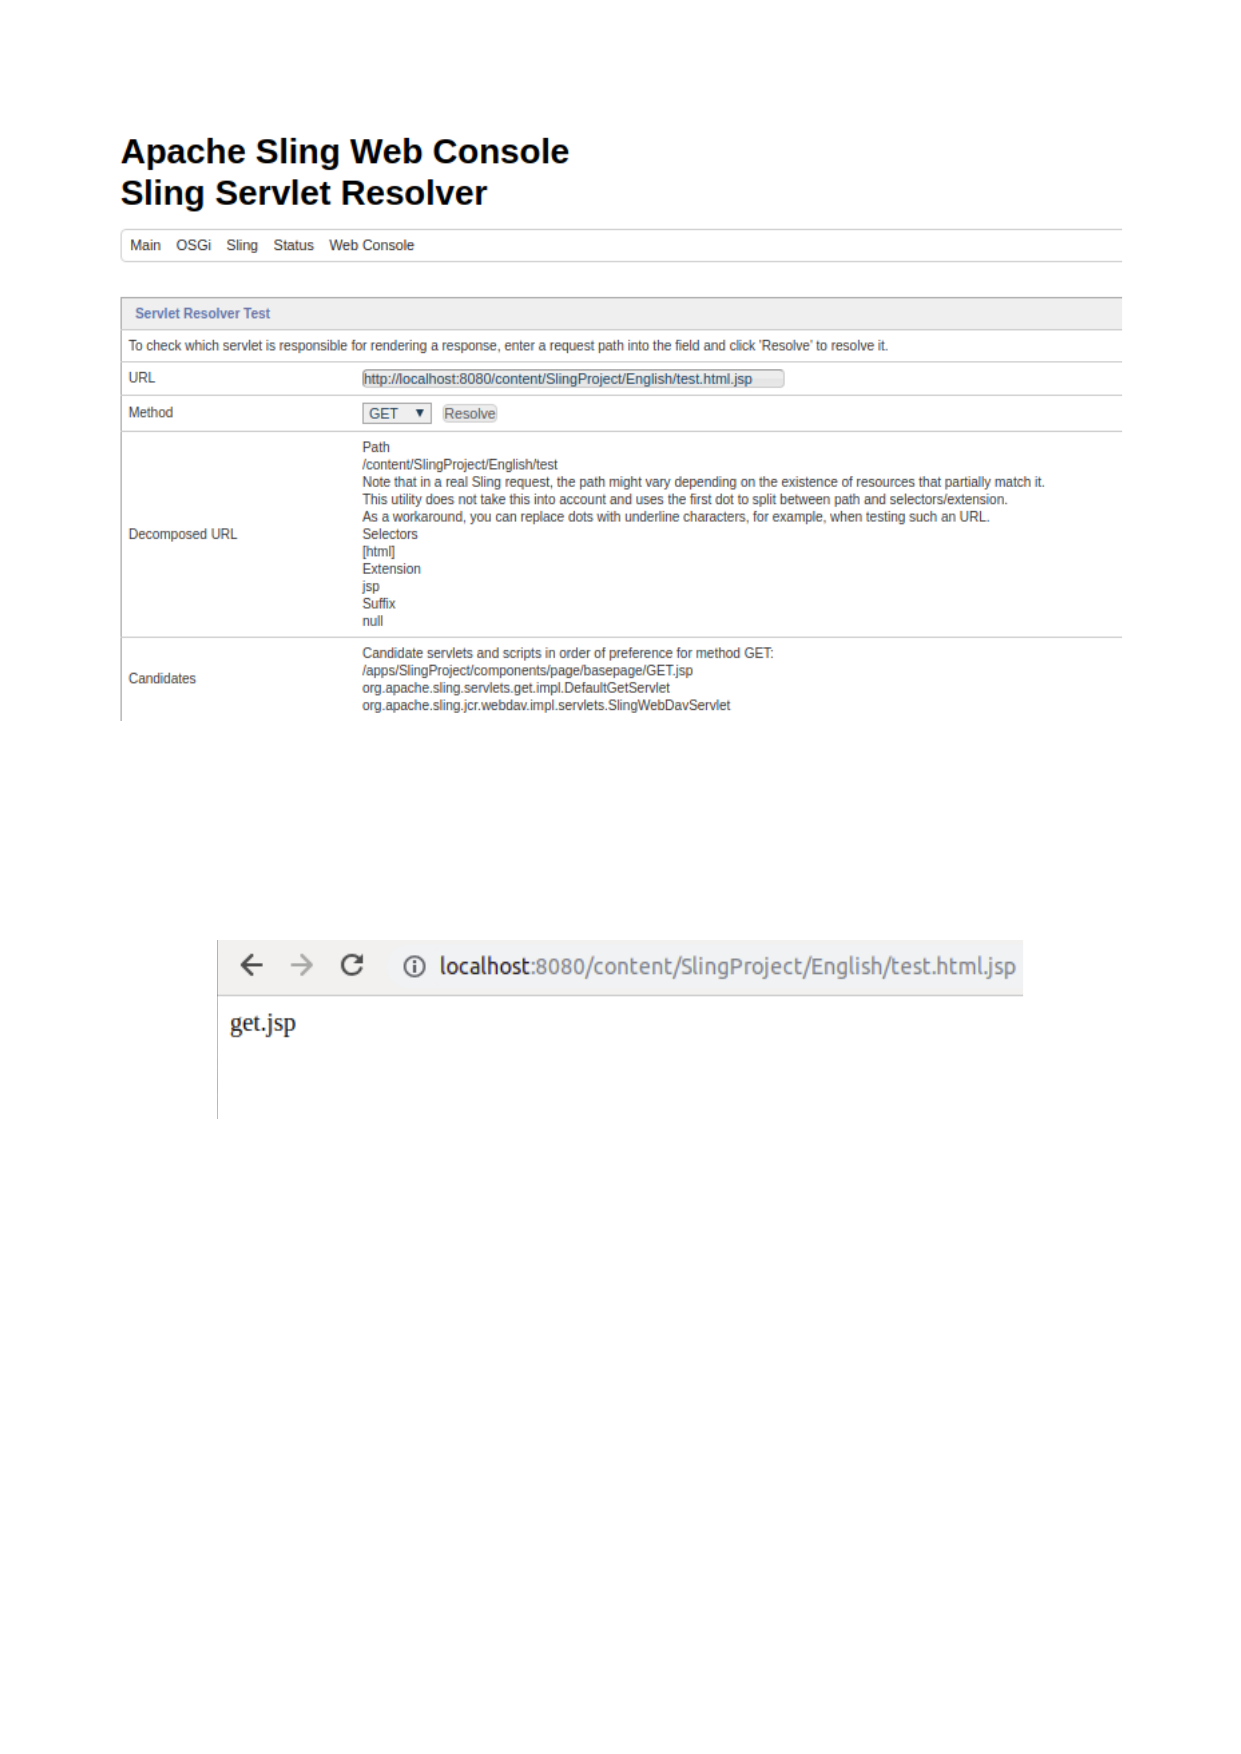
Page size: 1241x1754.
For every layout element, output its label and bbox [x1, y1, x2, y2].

picture [118, 118, 1123, 721]
picture [217, 940, 1024, 1119]
